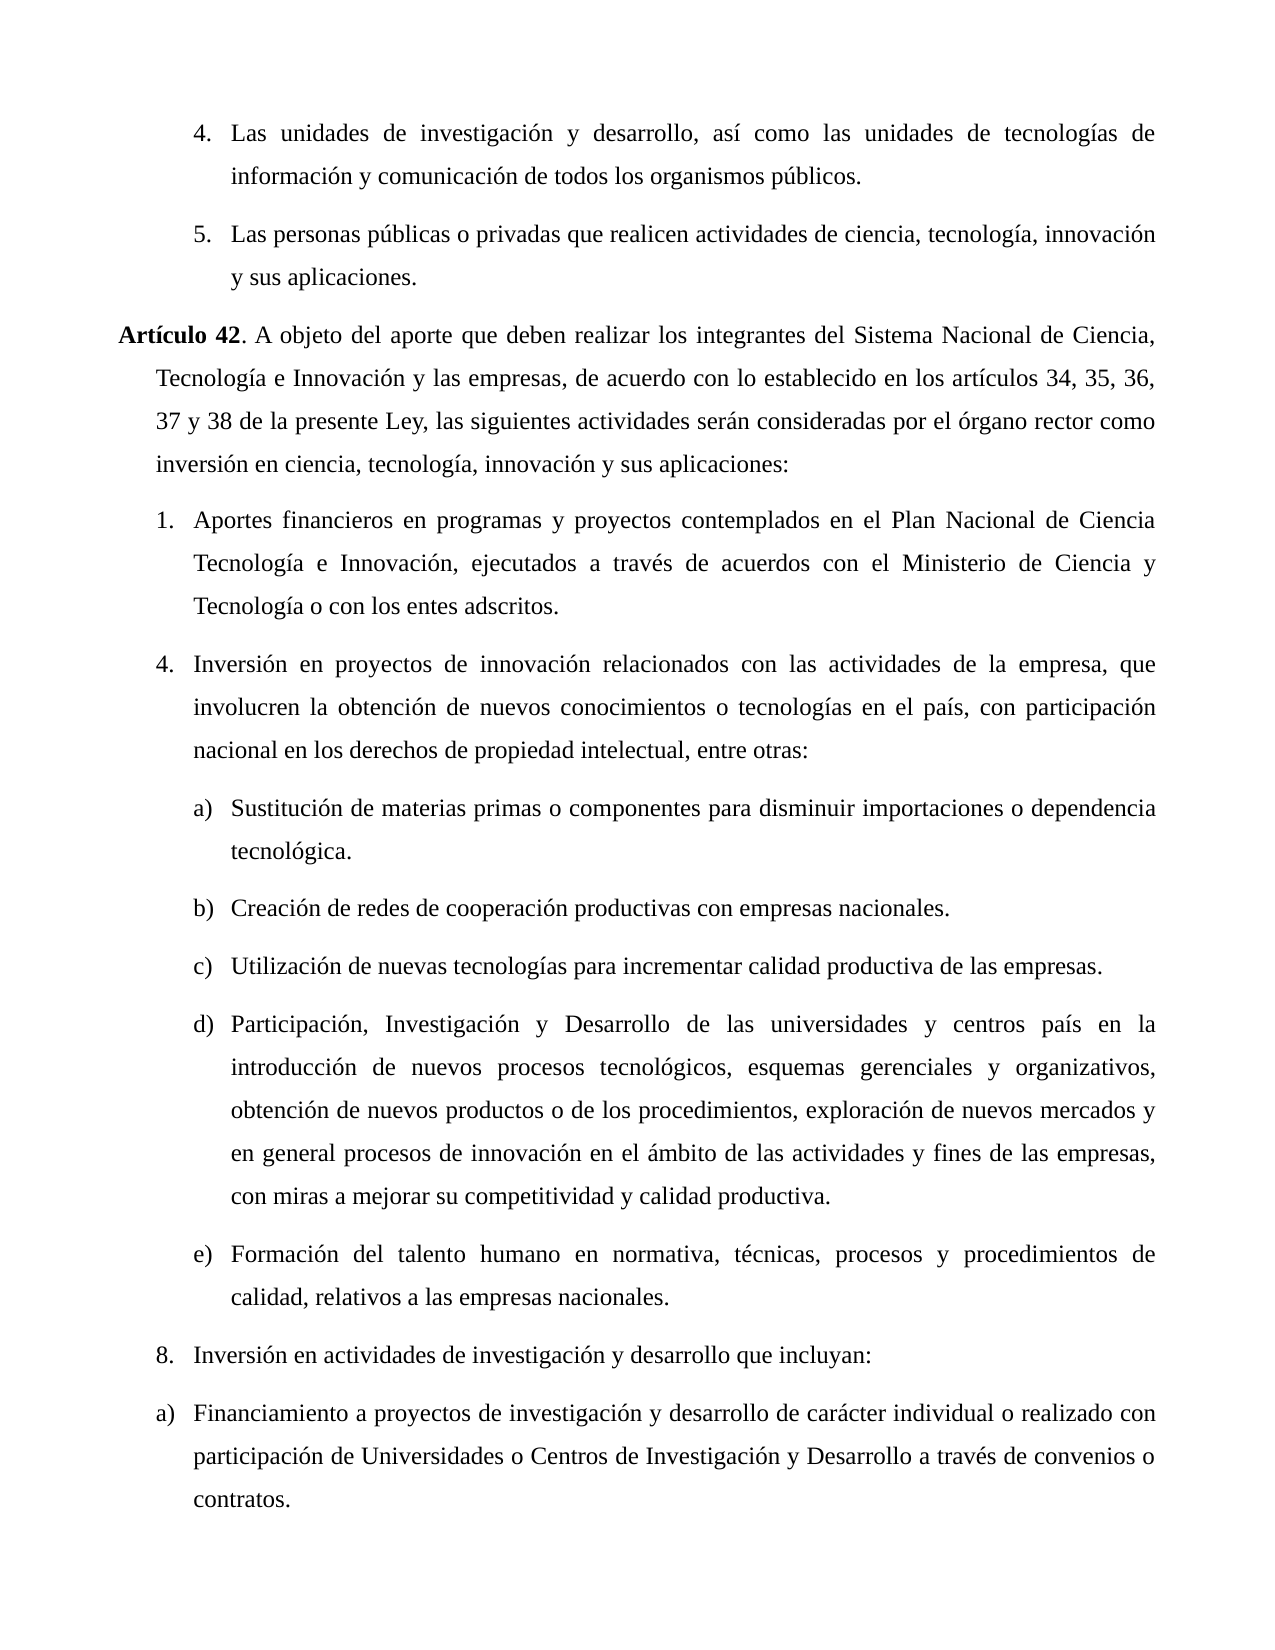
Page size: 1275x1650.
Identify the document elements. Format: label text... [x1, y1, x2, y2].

list Sustitución de materias primas o componentes para disminuir importaciones o dependencia tecnológica. [193, 793, 1157, 864]
list Formación del talento humano en normativa, técnicas, procesos y procedimientos de calidad, relativos a las empresas nacionales. [193, 1239, 1157, 1311]
list Inversión en proyectos de innovación relacionados con las actividades de la empresa, que involucren la obtención de nuevos conocimientos o tecnologías en el país, con participación nacional en los derechos de propiedad intelectual, entre otras: [156, 649, 1157, 764]
list Participación, Investigación y Desarrollo de las universidades y centros país en la introducción de nuevos procesos tecnológicos, esquemas gerenciales y organizativos, obtención de nuevos productos o de los procedimientos, exploración de nuevos mercados y en general procesos de innovación en el ámbito de las actividades y fines de las empresas, con miras a mejorar su competitividad y calidad productiva. [193, 1009, 1157, 1210]
list Creación de redes de cooperación productivas con empresas nacionales. [193, 893, 1157, 922]
list Inversión en actividades de investigación y desarrollo que incluyan: [156, 1340, 1157, 1369]
list Artículo 42. A objeto del aporte que deben realizar los integrantes del Sistema Nacional de Ciencia, Tecnología e Innovación y las empresas, de acuerdo con lo establecido en los artículos 34, 35, 36, 37 y 38 de la presente Ley, las siguientes actividades serán consideradas por el órgano rector como inversión en ciencia, tecnología, innovación y sus aplicaciones: [118, 320, 1157, 478]
list Las personas públicas o privadas que realicen actividades de ciencia, tecnología, innovación y sus aplicaciones. [193, 219, 1157, 291]
list Las unidades de investigación y desarrollo, así como las unidades de tecnologías de información y comunicación de todos los organismos públicos. [193, 118, 1157, 190]
list Utilización de nuevas tecnologías para incrementar calidad productiva de las empresas. [193, 951, 1157, 980]
list Financiamiento a proyectos de investigación y desarrollo de carácter individual o realizado con participación de Universidades o Centros de Investigación y Desarrollo a través de convenios o contratos. [156, 1398, 1157, 1513]
list Aportes financieros en programas y proyectos contemplados en el Plan Nacional de Ciencia Tecnología e Innovación, ejecutados a través de acuerdos con el Ministerio de Ciencia y Tecnología o con los entes adscritos. [156, 505, 1157, 620]
